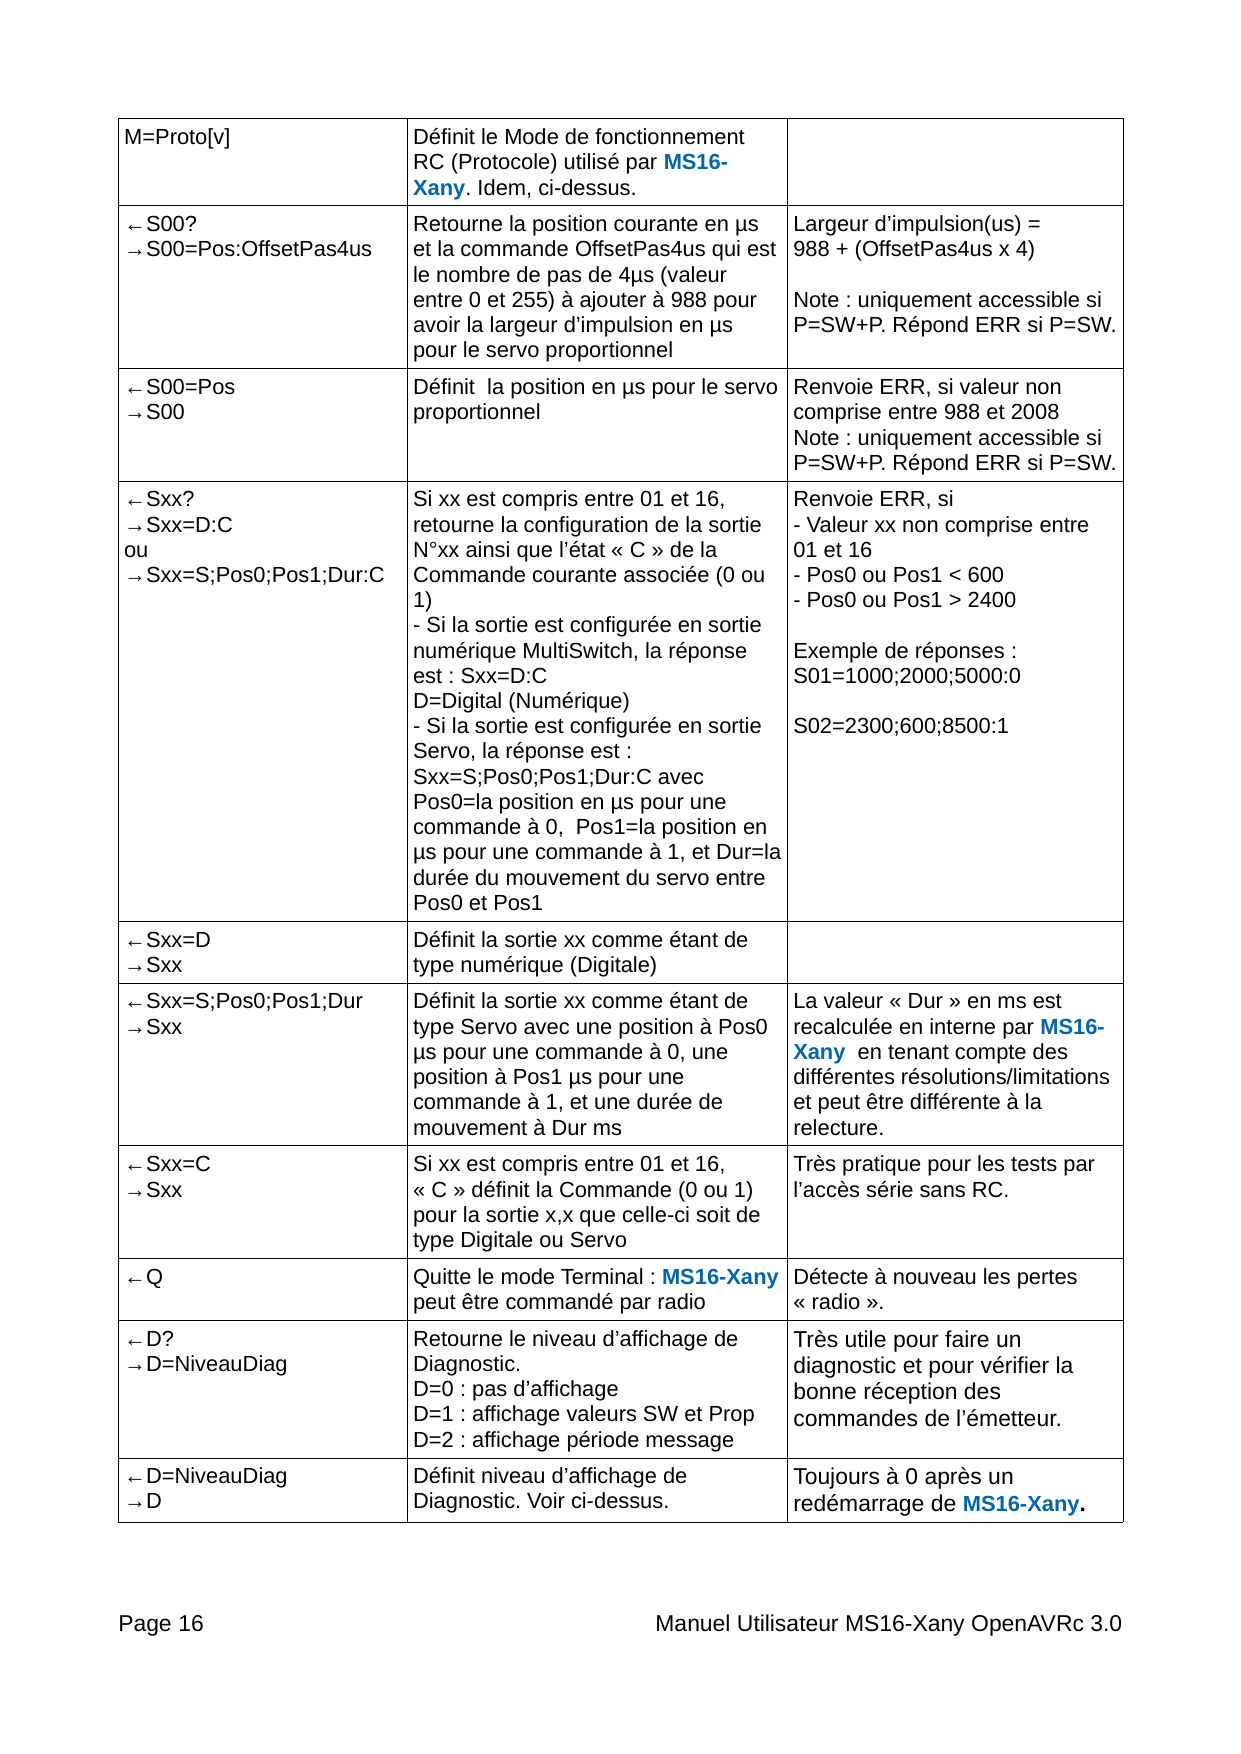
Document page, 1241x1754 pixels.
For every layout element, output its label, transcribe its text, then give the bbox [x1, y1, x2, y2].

table_cell Si xx est compris entre 01 et 16, retourne la configuration de la sortie N°xx ainsi que l’état « C » de la Commande courante associée (0 ou 1) - Si la sortie est configurée en sortie numérique MultiSwitch, la réponse est : Sxx=D:C D=Digital (Numérique) - Si la sortie est configurée en sortie Servo, la réponse est : Sxx=S;Pos0;Pos1;Dur:C avec Pos0=la position en µs pour une commande à 0, Pos1=la position en µs pour une commande à 1, et Dur=la durée du mouvement du servo entre Pos0 et Pos1 [408, 482, 787, 921]
table_cell Définit la position en µs pour le servo proportionnel [408, 369, 787, 481]
table_cell M=Proto[v] [119, 119, 407, 205]
table_cell ←Sxx? →Sxx=D:C ou →Sxx=S;Pos0;Pos1;Dur:C [119, 482, 407, 921]
table_cell Détecte à nouveau les pertes « radio ». [788, 1259, 1123, 1320]
table_cell ←Q [119, 1259, 407, 1320]
table_cell Définit la sortie xx comme étant de type numérique (Digitale) [408, 922, 787, 983]
table_cell Définit la sortie xx comme étant de type Servo avec une position à Pos0 µs pour une commande à 0, une position à Pos1 µs pour une commande à 1, et une durée de mouvement à Dur ms [408, 984, 787, 1145]
table_cell ←S00? →S00=Pos:OffsetPas4us [119, 206, 407, 368]
table_cell [788, 922, 1123, 983]
table_cell Retourne la position courante en µs et la commande OffsetPas4us qui est le nombre de pas de 4µs (valeur entre 0 et 255) à ajouter à 988 pour avoir la largeur d’impulsion en µs pour le servo proportionnel [408, 206, 787, 368]
table_cell ←S00=Pos →S00 [119, 369, 407, 481]
table_cell La valeur « Dur » en ms est recalculée en interne par MS16-Xany en tenant compte des différentes résolutions/limitations et peut être différente à la relecture. [788, 984, 1123, 1145]
table_cell ←Sxx=S;Pos0;Pos1;Dur →Sxx [119, 984, 407, 1145]
table_cell ←Sxx=D →Sxx [119, 922, 407, 983]
table_cell Définit niveau d’affichage de Diagnostic. Voir ci-dessus. [408, 1459, 787, 1522]
table_cell Si xx est compris entre 01 et 16, « C » définit la Commande (0 ou 1) pour la sortie x,x que celle-ci soit de type Digitale ou Servo [408, 1146, 787, 1258]
table_cell Définit le Mode de fonctionnement RC (Protocole) utilisé par MS16-Xany. Idem, ci-dessus. [408, 119, 787, 205]
table_cell [788, 119, 1123, 205]
table_cell Retourne le niveau d’affichage de Diagnostic. D=0 : pas d’affichage D=1 : affichage valeurs SW et Prop D=2 : affichage période message [408, 1321, 787, 1457]
table_cell ←D=NiveauDiag →D [119, 1459, 407, 1522]
table_cell ←Sxx=C →Sxx [119, 1146, 407, 1258]
table_cell Toujours à 0 après un redémarrage de MS16-Xany. [788, 1459, 1123, 1522]
table_cell Renvoie ERR, si - Valeur xx non comprise entre 01 et 16 - Pos0 ou Pos1 < 600 - Pos0 ou Pos1 > 2400 Exemple de réponses : S01=1000;2000;5000:0 S02=2300;600;8500:1 [788, 482, 1123, 921]
table_cell ←D? →D=NiveauDiag [119, 1321, 407, 1457]
table_cell Quitte le mode Terminal : MS16-Xany peut être commandé par radio [408, 1259, 787, 1320]
table_cell Renvoie ERR, si valeur non comprise entre 988 et 2008 Note : uniquement accessible si P=SW+P. Répond ERR si P=SW. [788, 369, 1123, 481]
table_cell Très utile pour faire un diagnostic et pour vérifier la bonne réception des commandes de l’émetteur. [788, 1321, 1123, 1457]
table_cell Largeur d’impulsion(us) = 988 + (OffsetPas4us x 4) Note : uniquement accessible si P=SW+P. Répond ERR si P=SW. [788, 206, 1123, 368]
table_cell Très pratique pour les tests par l’accès série sans RC. [788, 1146, 1123, 1258]
